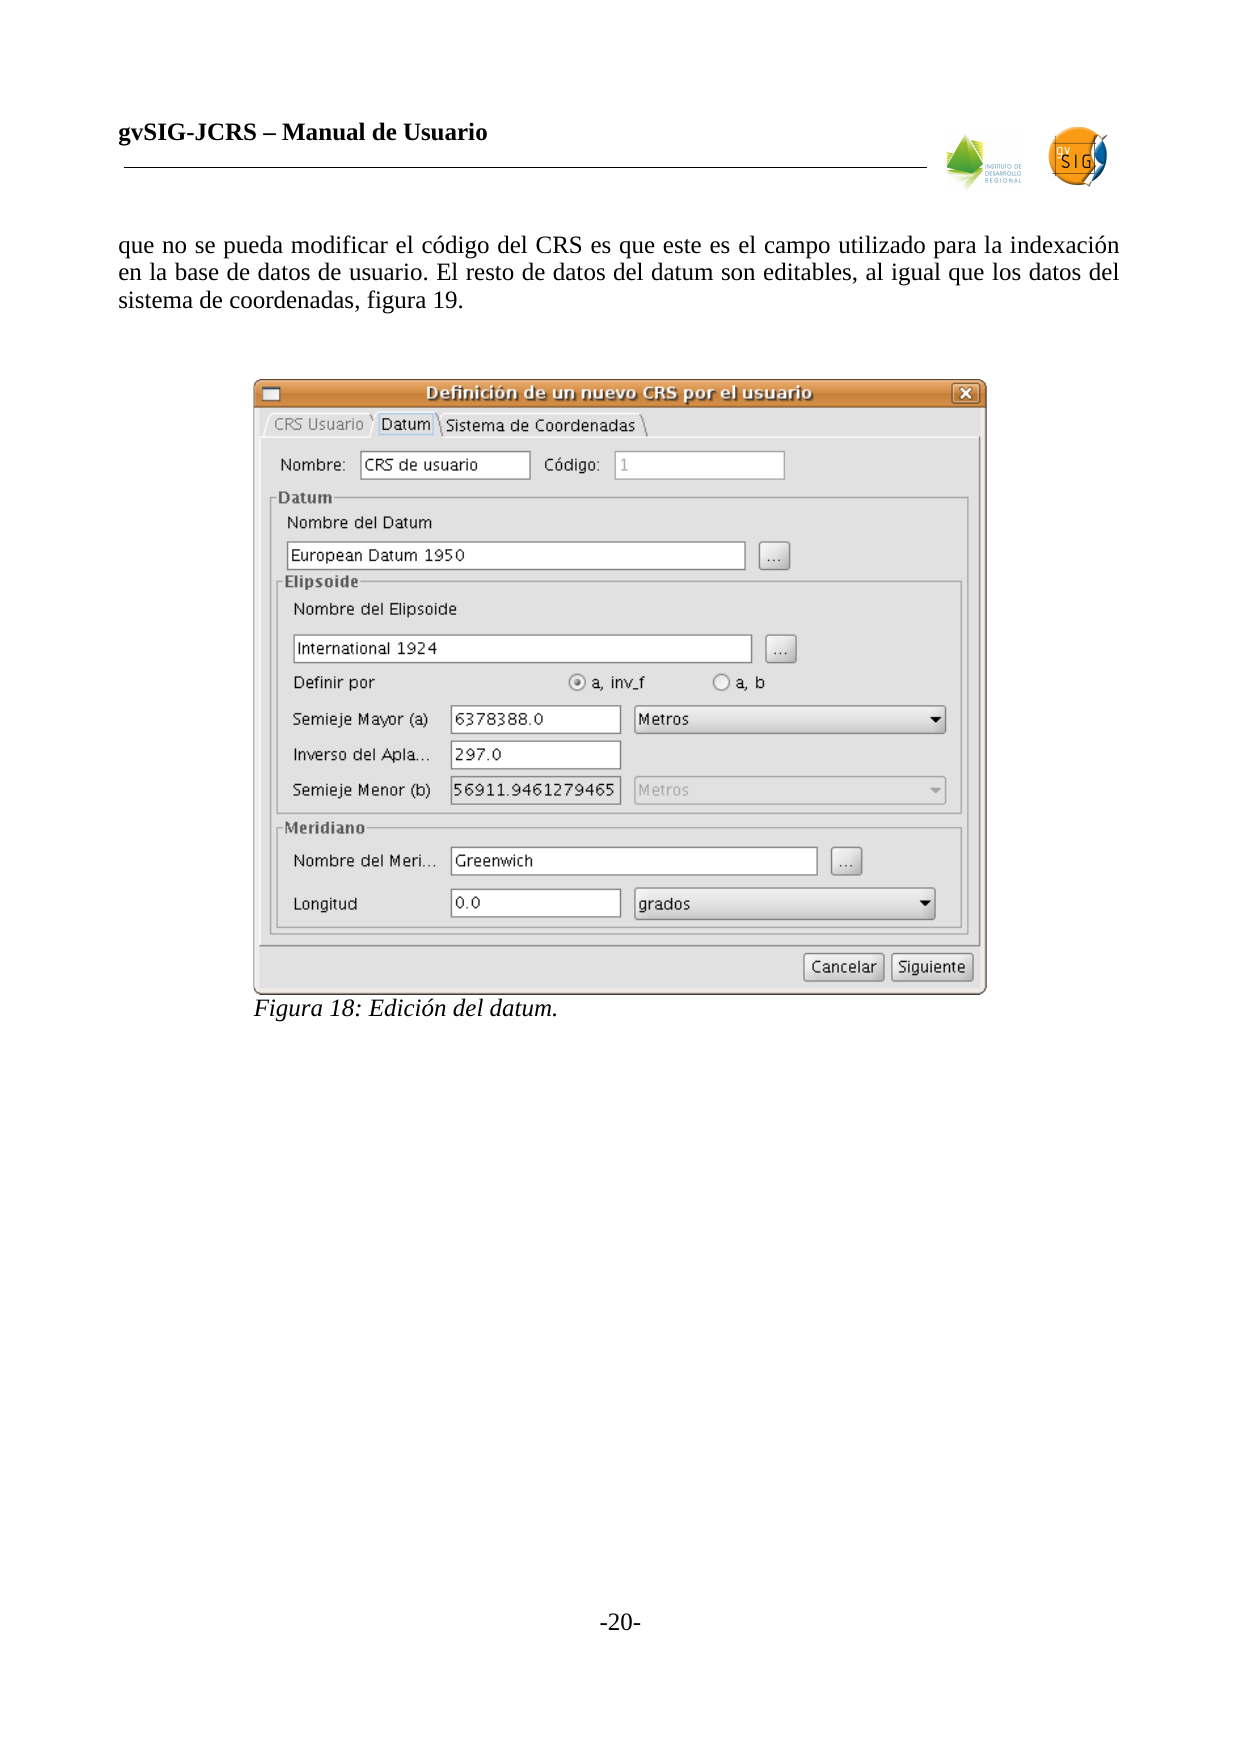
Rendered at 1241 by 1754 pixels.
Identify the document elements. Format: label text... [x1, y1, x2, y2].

picture [946, 133, 1022, 193]
text que no se pueda modificar el código del CRS es que este es el campo utilizado para la indexación en la base de datos de usuario. El resto de datos del datum son editables, al igual que los datos del sistema de coordenadas, figura 19. [118, 231, 1122, 314]
picture [253, 379, 987, 995]
text Figura 18: Edición del datum. [253, 995, 987, 1022]
picture [1048, 127, 1108, 187]
